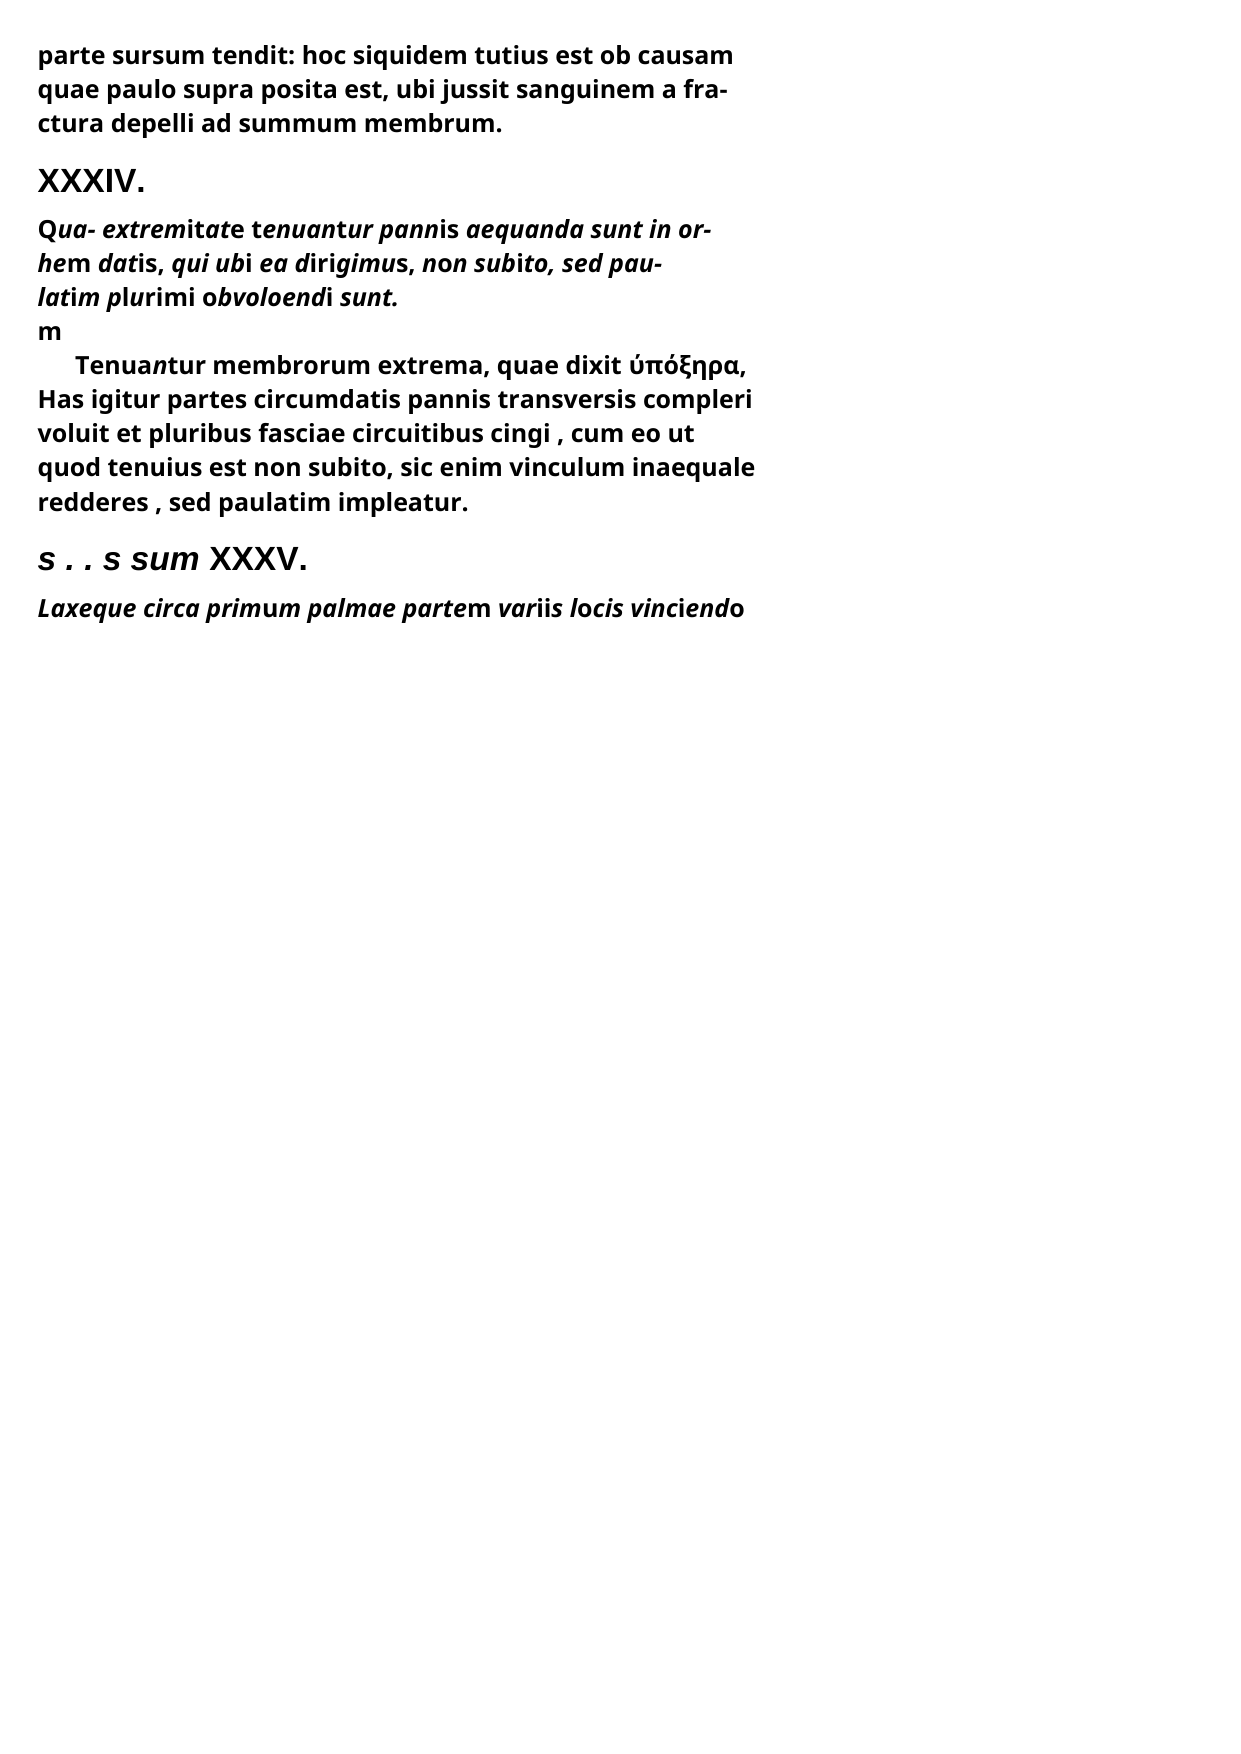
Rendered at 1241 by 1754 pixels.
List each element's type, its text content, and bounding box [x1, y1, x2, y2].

text Tenuantur membrorum extrema, quae dixit ύπόξηρα, Has igitur partes circumdatis pannis transversis compleri voluit et pluribus fasciae circuitibus cingi , cum eo ut quod tenuius est non subito, sic enim vinculum inaequale redderes , sed paulatim impleatur. [37, 348, 1203, 518]
subtitle s . . s sum XXXV. [37, 539, 1203, 578]
text parte sursum tendit: hoc siquidem tutius est ob causam quae paulo supra posita est, ubi jussit sanguinem a fra- ctura depelli ad summum membrum. [37, 37, 1203, 140]
text Laxeque circa primum palmae partem variis locis vinciendo [37, 590, 1203, 624]
subtitle XXXIV. [37, 161, 1203, 199]
text Qua- extremitate tenuantur pannis aequanda sunt in or- hem datis, qui ubi ea dirigimus, non subito, sed pau- latim plurimi obvoloendi sunt. m [37, 212, 1203, 348]
